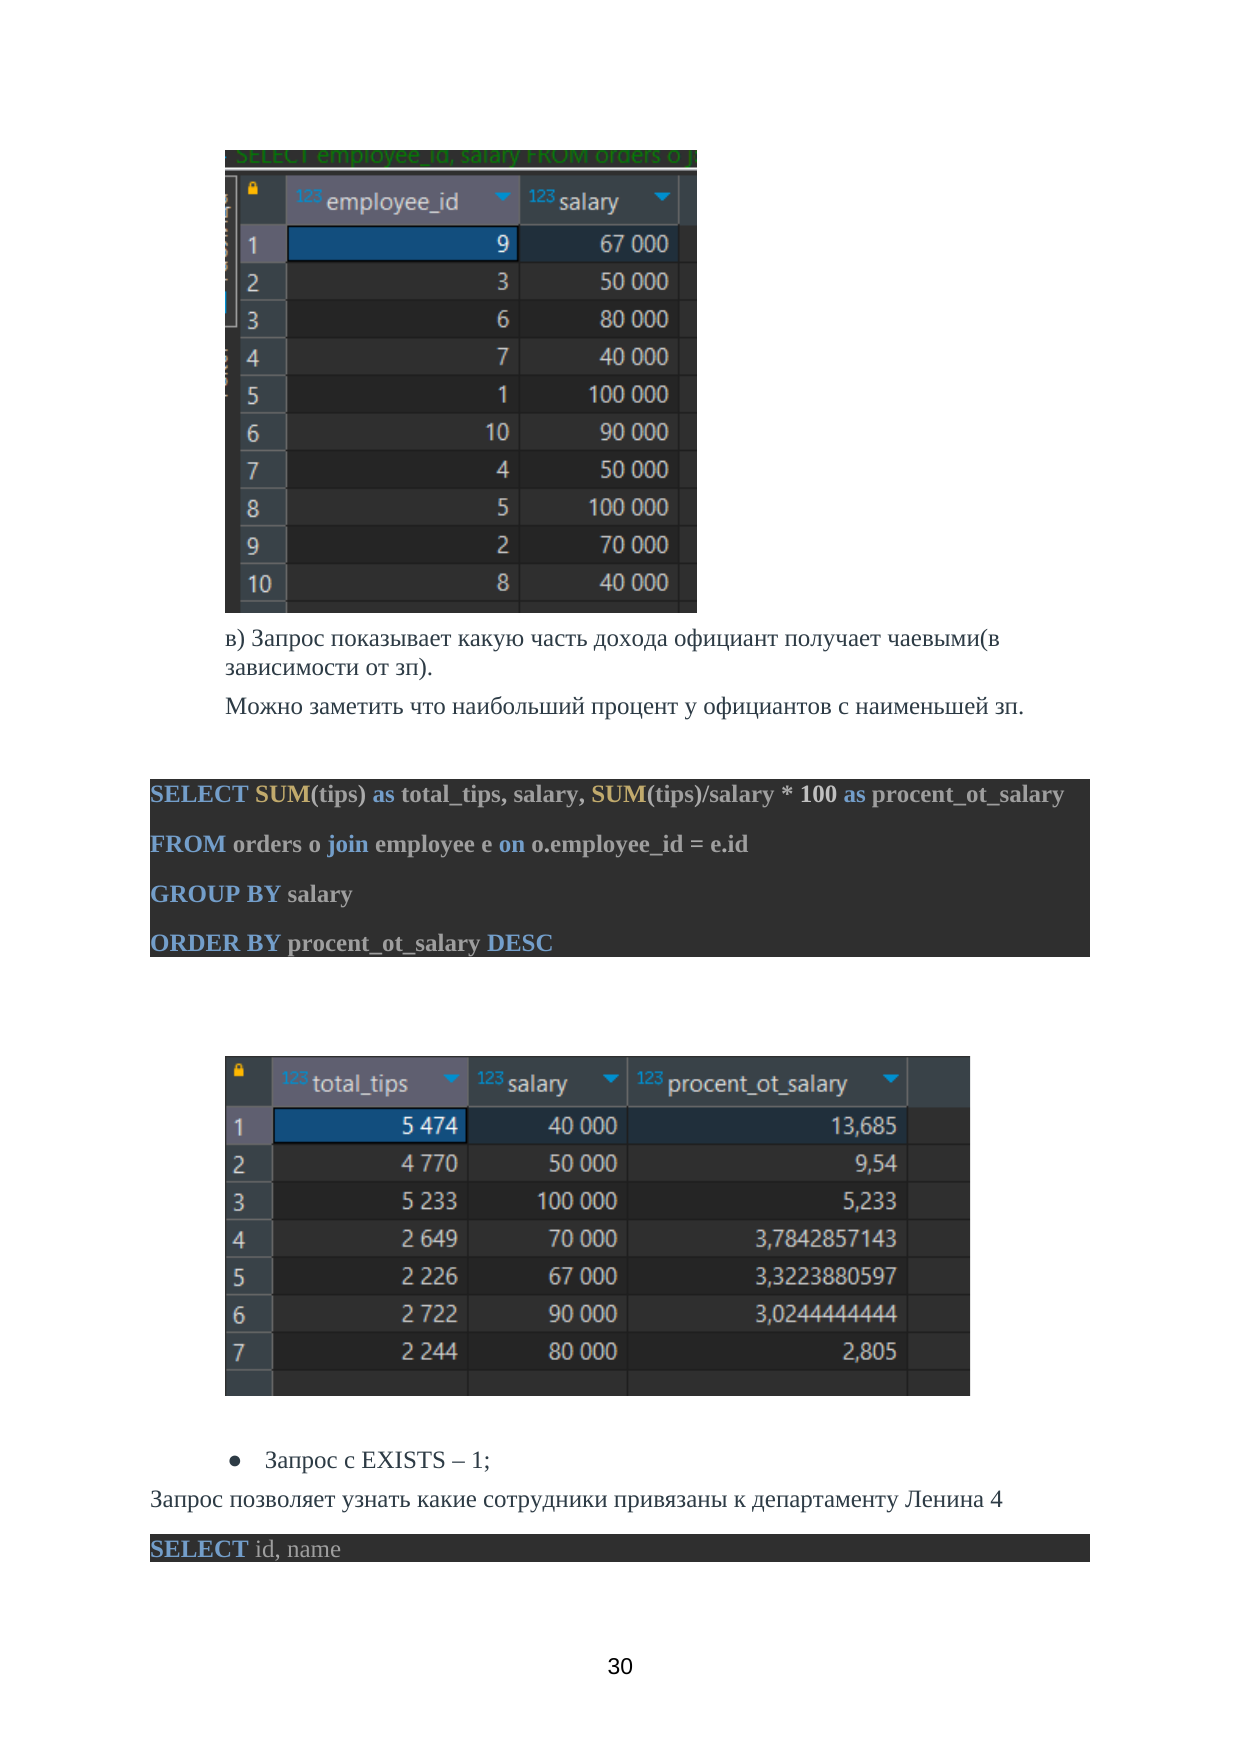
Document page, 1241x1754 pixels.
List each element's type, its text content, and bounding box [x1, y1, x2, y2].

text ORDER BY procent_ot_salary DESC [150, 928, 1090, 957]
list Запрос с EXISTS – 1; [227, 1445, 1090, 1474]
text в) Запрос показывает какую часть дохода официант получает чаевыми(в зависимости от зп). [225, 623, 1090, 680]
text FROM orders o join employee e on o.employee_id = e.id [150, 829, 1090, 858]
text SELECT id, name [150, 1534, 1090, 1562]
text SELECT SUM(tips) as total_tips, salary, SUM(tips)/salary * 100 as procent_ot_salary [150, 779, 1090, 808]
picture [225, 1056, 971, 1396]
text GROUP BY salary [150, 879, 1090, 907]
text Можно заметить что наибольший процент у официантов с наименьшей зп. [225, 691, 1090, 719]
picture [225, 150, 697, 613]
text Запрос позволяет узнать какие сотрудники привязаны к департаменту Ленина 4 [150, 1484, 1090, 1513]
